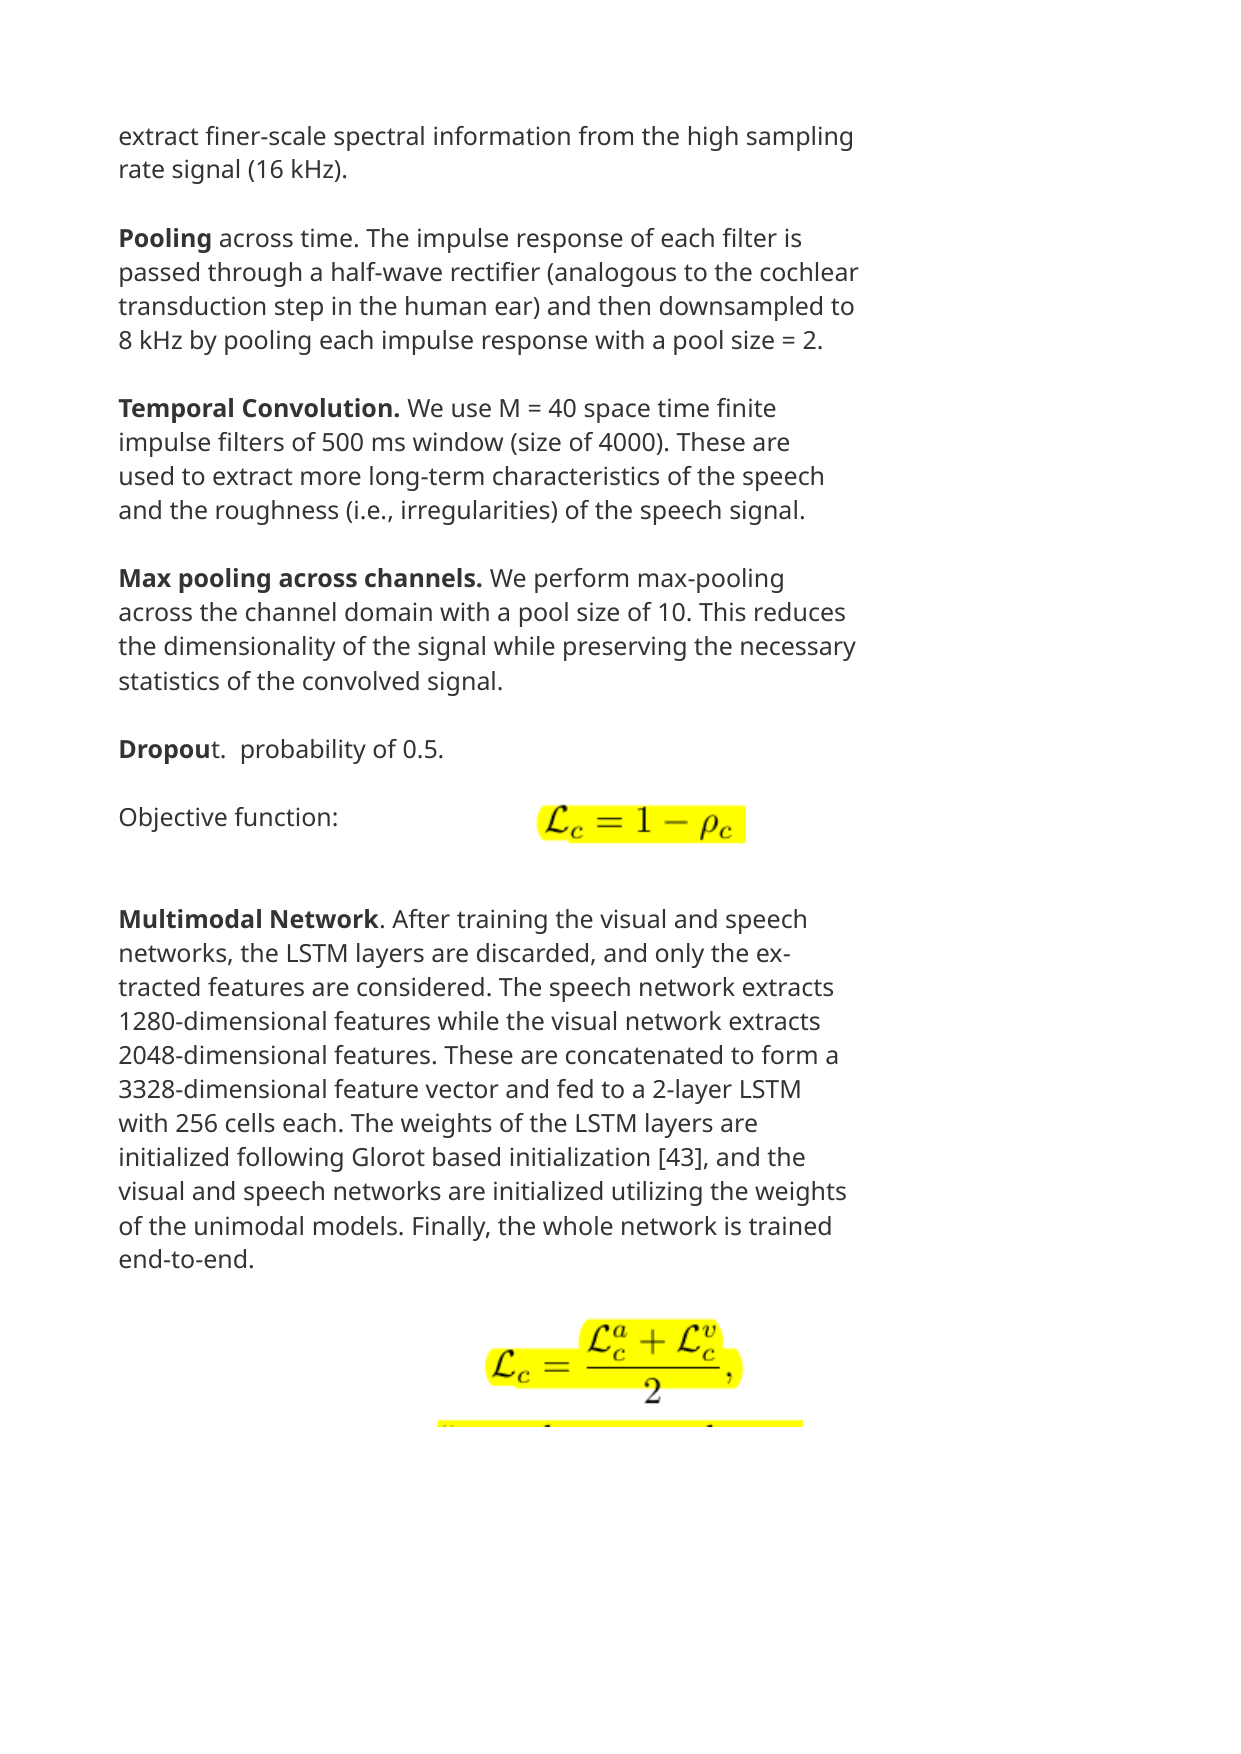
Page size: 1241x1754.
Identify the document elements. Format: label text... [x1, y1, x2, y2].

text impulse filters of 500 ms window (size of 4000). These are [118, 425, 1122, 459]
text passed through a half-wave rectifier (analogous to the cochlear [118, 254, 1122, 288]
text Pooling across time. The impulse response of each filter is [118, 220, 1122, 254]
text Max pooling across channels. We perform max-pooling [118, 561, 1122, 595]
text 8 kHz by pooling each impulse response with a pool size = 2. [118, 322, 1122, 357]
text [746, 799, 1122, 833]
text Objective function: [118, 799, 494, 833]
text visual and speech networks are initialized utilizing the weights [118, 1174, 1122, 1208]
text 3328-dimensional feature vector and fed to a 2-layer LSTM [118, 1072, 1122, 1106]
text with 256 cells each. The weights of the LSTM layers are [118, 1106, 1122, 1140]
text and the roughness (i.e., irregularities) of the speech signal. [118, 493, 1122, 527]
text transduction step in the human ear) and then downsampled to [118, 288, 1122, 322]
text rate signal (16 kHz). [118, 152, 1122, 186]
text networks, the LSTM layers are discarded, and only the ex- [118, 936, 1122, 970]
text across the channel domain with a pool size of 10. This reduces [118, 595, 1122, 629]
text used to extract more long-term characteristics of the speech [118, 459, 1122, 493]
picture [494, 799, 746, 848]
text extract finer-scale spectral information from the high sampling [118, 118, 1122, 152]
text Temporal Convolution. We use M = 40 space time finite [118, 391, 1122, 425]
text initialized following Glorot based initialization [43], and the [118, 1140, 1122, 1174]
text Dropout. probability of 0.5. [118, 731, 1122, 765]
text of the unimodal models. Finally, the whole network is trained [118, 1208, 1122, 1242]
text 1280-dimensional features while the visual network extracts [118, 1004, 1122, 1038]
text 2048-dimensional features. These are concatenated to form a [118, 1038, 1122, 1072]
text Multimodal Network. After training the visual and speech [118, 902, 1122, 936]
picture [437, 1276, 803, 1427]
text end-to-end. [118, 1242, 1122, 1276]
text the dimensionality of the signal while preserving the necessary [118, 629, 1122, 663]
text statistics of the convolved signal. [118, 663, 1122, 697]
text tracted features are considered. The speech network extracts [118, 970, 1122, 1004]
